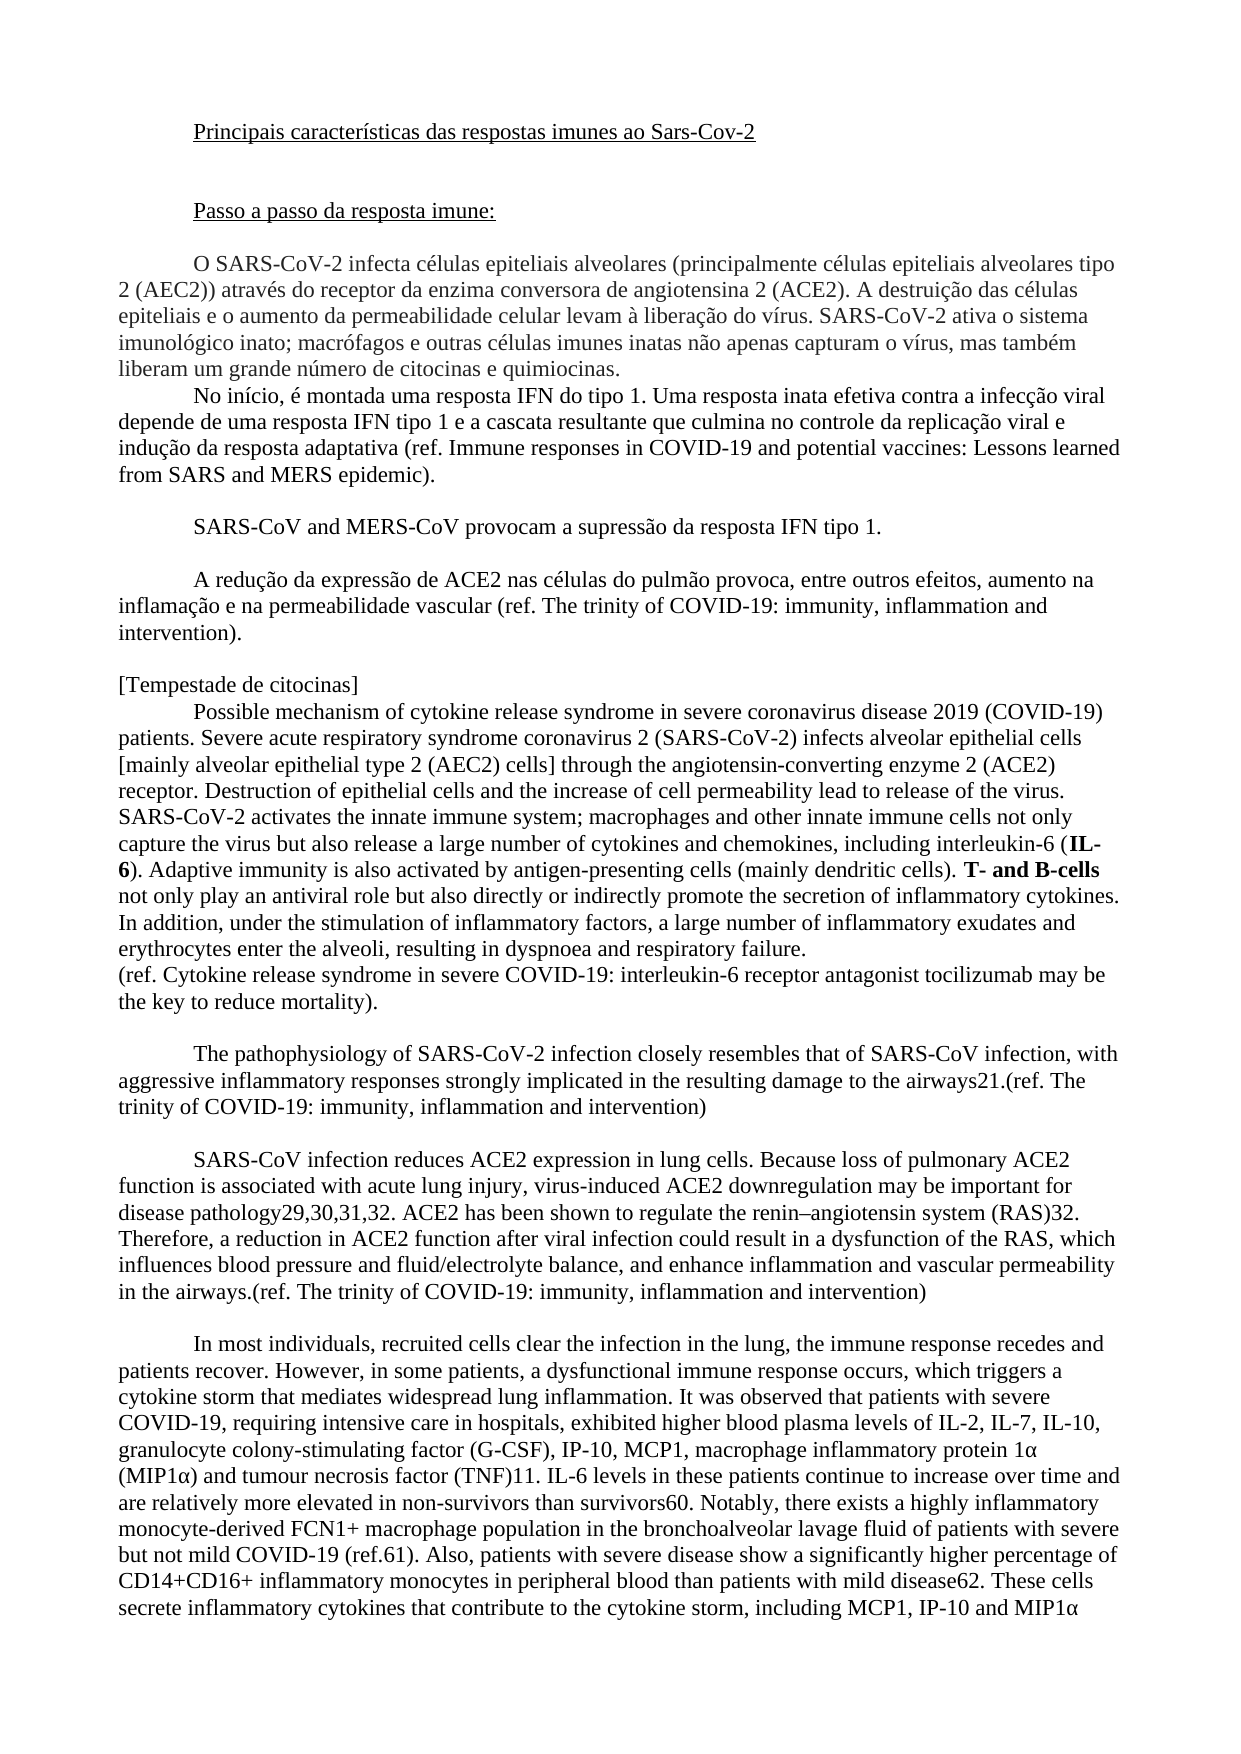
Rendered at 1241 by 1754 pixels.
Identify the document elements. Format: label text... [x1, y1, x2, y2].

text The pathophysiology of SARS-CoV-2 infection closely resembles that of SARS-CoV infection, with aggressive inflammatory responses strongly implicated in the resulting damage to the airways21.(ref. The trinity of COVID-19: immunity, inflammation and intervention) [118, 1041, 1122, 1119]
text O SARS-CoV-2 infecta células epiteliais alveolares (principalmente células epiteliais alveolares tipo 2 (AEC2)) através do receptor da enzima conversora de angiotensina 2 (ACE2). A destruição das células epiteliais e o aumento da permeabilidade celular levam à liberação do vírus. SARS-CoV-2 ativa o sistema imunológico inato; macrófagos e outras células imunes inatas não apenas capturam o vírus, mas também liberam um grande número de citocinas e quimiocinas. [118, 250, 1122, 382]
text Principais características das respostas imunes ao Sars-Cov-2 [118, 118, 1122, 144]
text Passo a passo da resposta imune: [118, 197, 1122, 223]
text SARS-CoV infection reduces ACE2 expression in lung cells. Because loss of pulmonary ACE2 function is associated with acute lung injury, virus-induced ACE2 downregulation may be important for disease pathology29,30,31,32. ACE2 has been shown to regulate the renin–angiotensin system (RAS)32. Therefore, a reduction in ACE2 function after viral infection could result in a dysfunction of the RAS, which influences blood pressure and fluid/electrolyte balance, and enhance inflammation and vascular permeability in the airways.(ref. The trinity of COVID-19: immunity, inflammation and intervention) [118, 1146, 1122, 1304]
text No início, é montada uma resposta IFN do tipo 1. Uma resposta inata efetiva contra a infecção viral depende de uma resposta IFN tipo 1 e a cascata resultante que culmina no controle da replicação viral e indução da resposta adaptativa (ref. Immune responses in COVID-19 and potential vaccines: Lessons learned from SARS and MERS epidemic). [118, 382, 1122, 487]
text A redução da expressão de ACE2 nas células do pulmão provoca, entre outros efeitos, aumento na inflamação e na permeabilidade vascular (ref. The trinity of COVID-19: immunity, inflammation and intervention). [118, 566, 1122, 645]
text (ref. Cytokine release syndrome in severe COVID-19: interleukin-6 receptor antagonist tocilizumab may be the key to reduce mortality). [118, 961, 1122, 1014]
text SARS-CoV and MERS-CoV provocam a supressão da resposta IFN tipo 1. [118, 513, 1122, 540]
text In most individuals, recruited cells clear the infection in the lung, the immune response recedes and patients recover. However, in some patients, a dysfunctional immune response occurs, which triggers a cytokine storm that mediates widespread lung inflammation. It was observed that patients with severe COVID-19, requiring intensive care in hospitals, exhibited higher blood plasma levels of IL-2, IL-7, IL-10, granulocyte colony-stimulating factor (G-CSF), IP-10, MCP1, macrophage inflammatory protein 1α (MIP1α) and tumour necrosis factor (TNF)11. IL-6 levels in these patients continue to increase over time and are relatively more elevated in non-survivors than survivors60. Notably, there exists a highly inflammatory monocyte-derived FCN1+ macrophage population in the bronchoalveolar lavage fluid of patients with severe but not mild COVID-19 (ref.61). Also, patients with severe disease show a significantly higher percentage of CD14+CD16+ inflammatory monocytes in peripheral blood than patients with mild disease62. These cells secrete inflammatory cytokines that contribute to the cytokine storm, including MCP1, IP-10 and MIP1α [118, 1330, 1122, 1620]
text [Tempestade de citocinas] [118, 672, 1122, 698]
text Possible mechanism of cytokine release syndrome in severe coronavirus disease 2019 (COVID-19) patients. Severe acute respiratory syndrome coronavirus 2 (SARS-CoV-2) infects alveolar epithelial cells [mainly alveolar epithelial type 2 (AEC2) cells] through the angiotensin-converting enzyme 2 (ACE2) receptor. Destruction of epithelial cells and the increase of cell permeability lead to release of the virus. SARS-CoV-2 activates the innate immune system; macrophages and other innate immune cells not only capture the virus but also release a large number of cytokines and chemokines, including interleukin-6 (IL-6). Adaptive immunity is also activated by antigen-presenting cells (mainly dendritic cells). T- and B-cells not only play an antiviral role but also directly or indirectly promote the secretion of inflammatory cytokines. In addition, under the stimulation of inflammatory factors, a large number of inflammatory exudates and erythrocytes enter the alveoli, resulting in dyspnoea and respiratory failure. [118, 698, 1122, 961]
